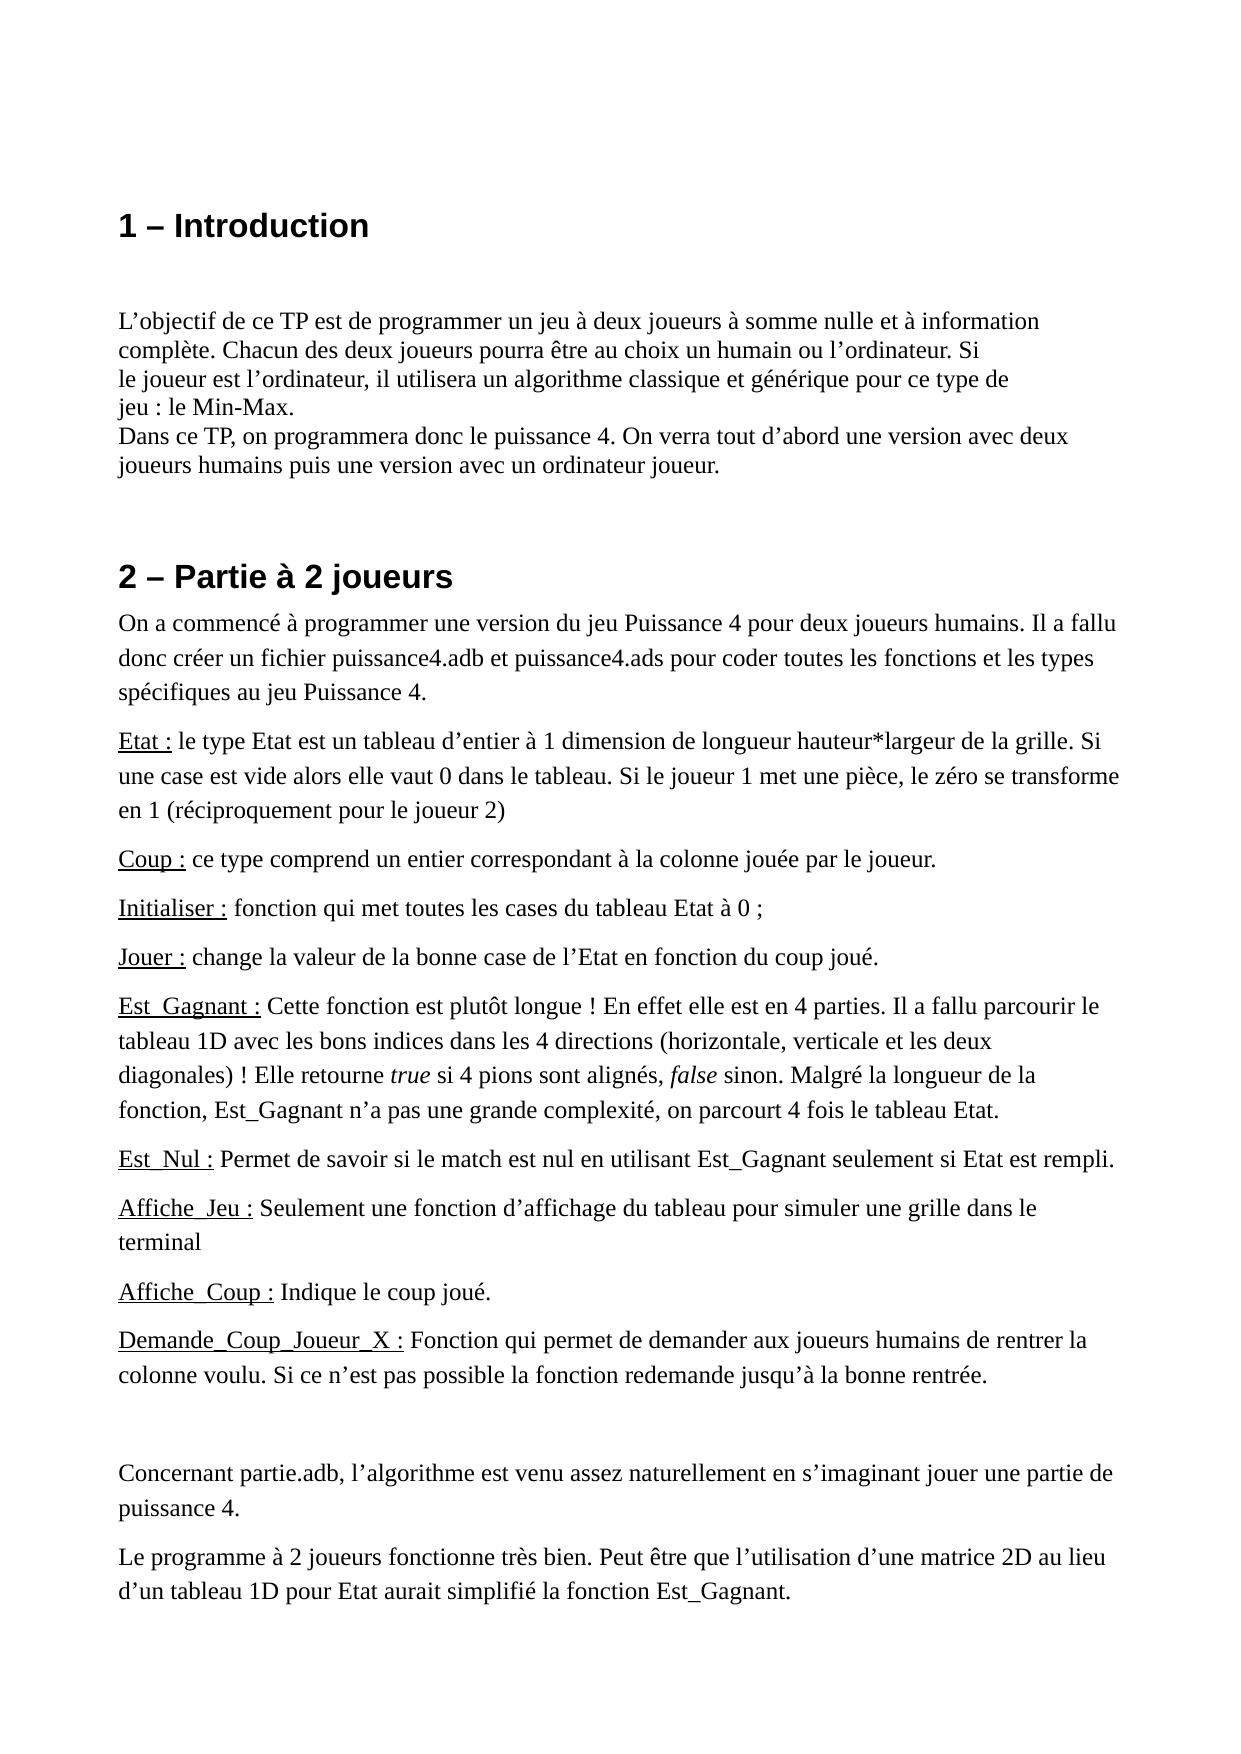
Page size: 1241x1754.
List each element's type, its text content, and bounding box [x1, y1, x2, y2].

text Coup : ce type comprend un entier correspondant à la colonne jouée par le joueur. [118, 844, 1122, 873]
text le joueur est l’ordinateur, il utilisera un algorithme classique et générique pour ce type de [118, 364, 1122, 392]
subtitle 1 – Introduction [118, 206, 1122, 245]
text Le programme à 2 joueurs fonctionne très bien. Peut être que l’utilisation d’une matrice 2D au lieu d’un tableau 1D pour Etat aurait simplifié la fonction Est_Gagnant. [118, 1542, 1122, 1605]
text Initialiser : fonction qui met toutes les cases du tableau Etat à 0 ; [118, 893, 1122, 922]
text Affiche_Jeu : Seulement une fonction d’affichage du tableau pour simuler une grille dans le terminal [118, 1193, 1122, 1256]
text L’objectif de ce TP est de programmer un jeu à deux joueurs à somme nulle et à information [118, 306, 1122, 335]
text complète. Chacun des deux joueurs pourra être au choix un humain ou l’ordinateur. Si [118, 335, 1122, 364]
text Etat : le type Etat est un tableau d’entier à 1 dimension de longueur hauteur*largeur de la grille. Si une case est vide alors elle vaut 0 dans le tableau. Si le joueur 1 met une pièce, le zéro se transforme en 1 (réciproquement pour le joueur 2) [118, 726, 1122, 824]
text On a commencé à programmer une version du jeu Puissance 4 pour deux joueurs humains. Il a fallu donc créer un fichier puissance4.adb et puissance4.ads pour coder toutes les fonctions et les types spécifiques au jeu Puissance 4. [118, 608, 1122, 706]
text Jouer : change la valeur de la bonne case de l’Etat en fonction du coup joué. [118, 942, 1122, 971]
text Demande_Coup_Joueur_X : Fonction qui permet de demander aux joueurs humains de rentrer la colonne voulu. Si ce n’est pas possible la fonction redemande jusqu’à la bonne rentrée. [118, 1326, 1122, 1389]
text jeu : le Min-Max. [118, 392, 1122, 421]
subtitle 2 – Partie à 2 joueurs [118, 557, 1122, 596]
text Dans ce TP, on programmera donc le puissance 4. On verra tout d’abord une version avec deux joueurs humains puis une version avec un ordinateur joueur. [118, 421, 1122, 479]
text Concernant partie.adb, l’algorithme est venu assez naturellement en s’imaginant jouer une partie de puissance 4. [118, 1458, 1122, 1521]
text Est_Gagnant : Cette fonction est plutôt longue ! En effet elle est en 4 parties. Il a fallu parcourir le tableau 1D avec les bons indices dans les 4 directions (horizontale, verticale et les deux diagonales) ! Elle retourne true si 4 pions sont alignés, false sinon. Malgré la longueur de la fonction, Est_Gagnant n’a pas une grande complexité, on parcourt 4 fois le tableau Etat. [118, 991, 1122, 1124]
text Est_Nul : Permet de savoir si le match est nul en utilisant Est_Gagnant seulement si Etat est rempli. [118, 1144, 1122, 1173]
text Affiche_Coup : Indique le coup joué. [118, 1277, 1122, 1305]
